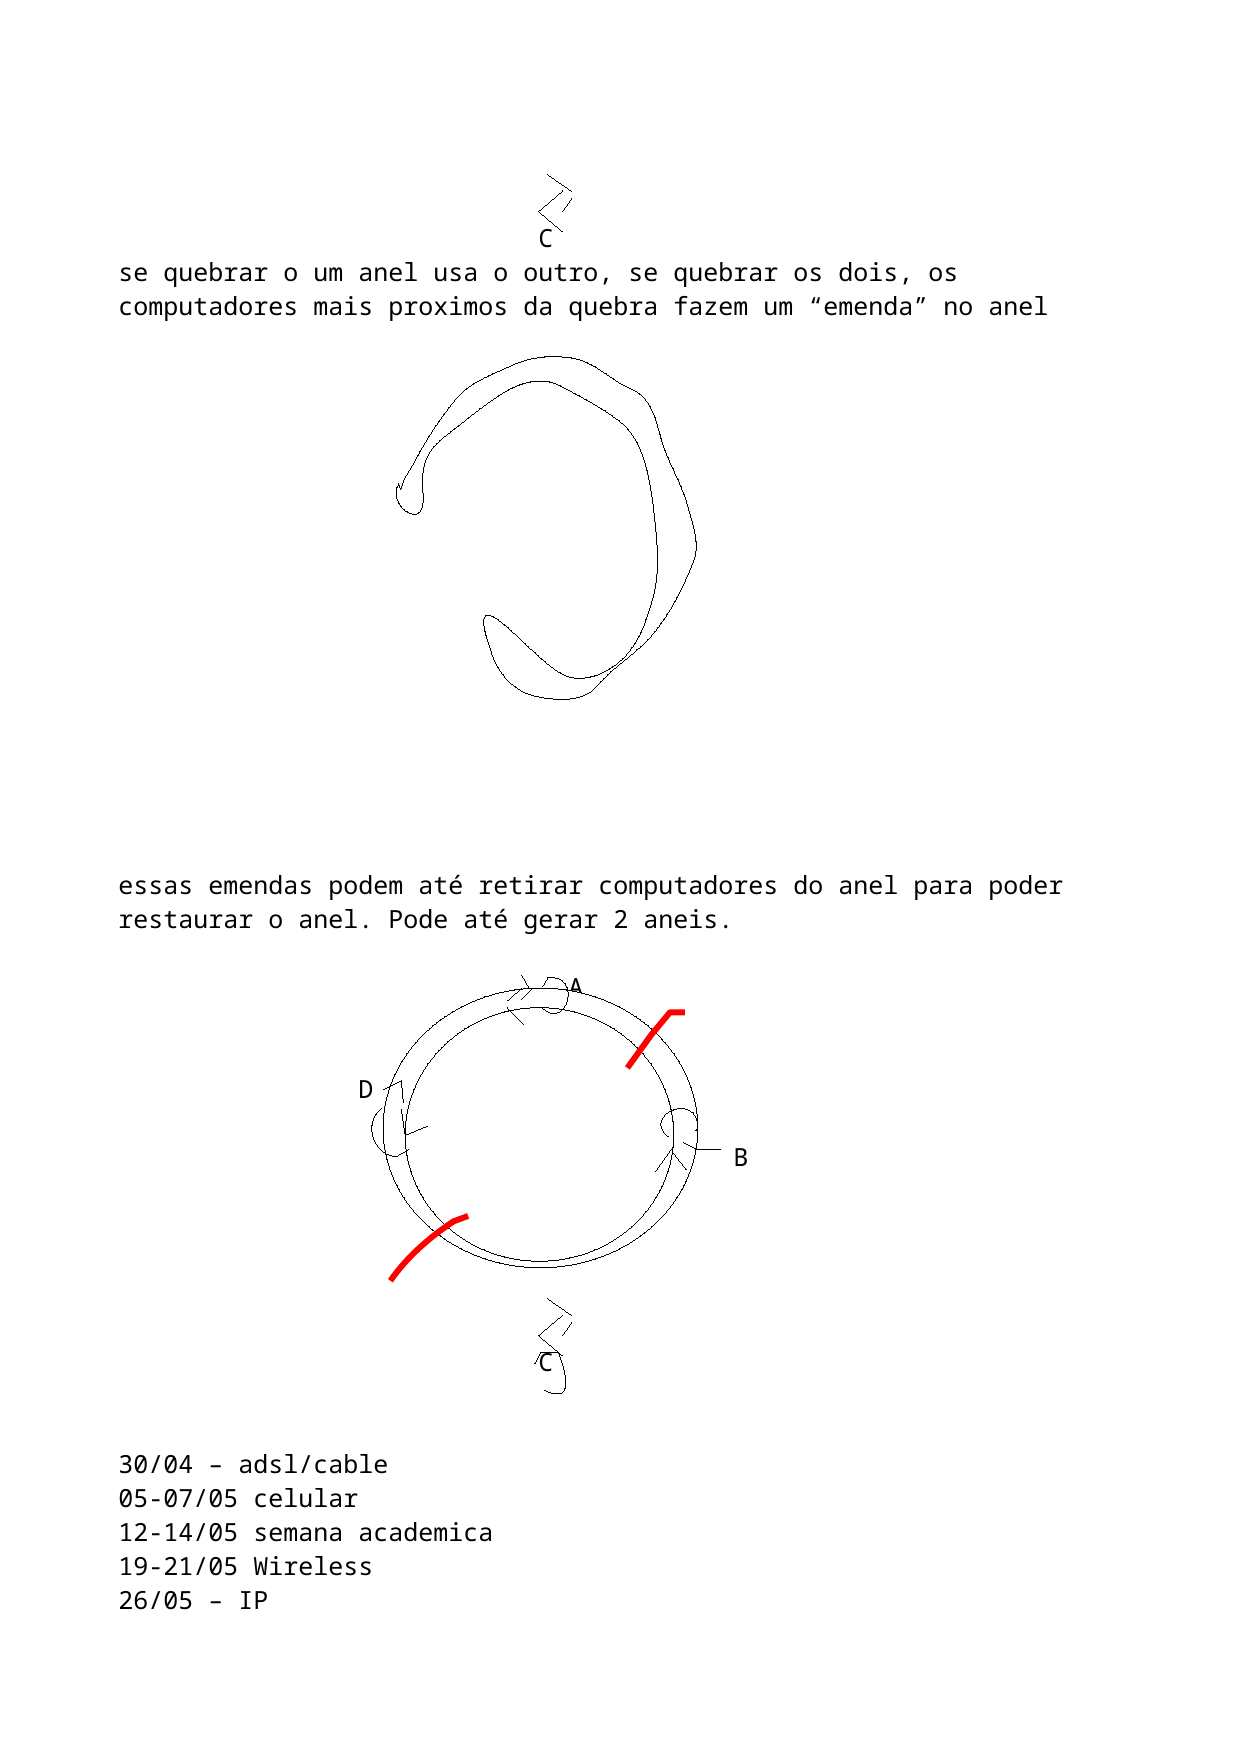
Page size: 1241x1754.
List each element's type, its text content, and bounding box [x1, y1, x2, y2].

text 26/05 – IP [118, 1583, 1122, 1617]
text [118, 1140, 391, 1174]
text essas emendas podem até retirar computadores do anel para poder restaurar o anel. Pode até gerar 2 aneis. [118, 867, 1122, 936]
text 05-07/05 celular [118, 1481, 1122, 1515]
text D [118, 1072, 395, 1106]
text B [690, 1140, 1122, 1174]
text 30/04 – adsl/cable [118, 1447, 1122, 1481]
text se quebrar o um anel usa o outro, se quebrar os dois, os computadores mais proximos da quebra fazem um “emenda” no anel [118, 254, 1122, 322]
text 19-21/05 Wireless [118, 1549, 1122, 1583]
text [686, 1072, 1122, 1106]
text A [118, 970, 1122, 1004]
text C [118, 1344, 1122, 1378]
text 12-14/05 semana academica [118, 1515, 1122, 1549]
text C [118, 220, 1122, 254]
